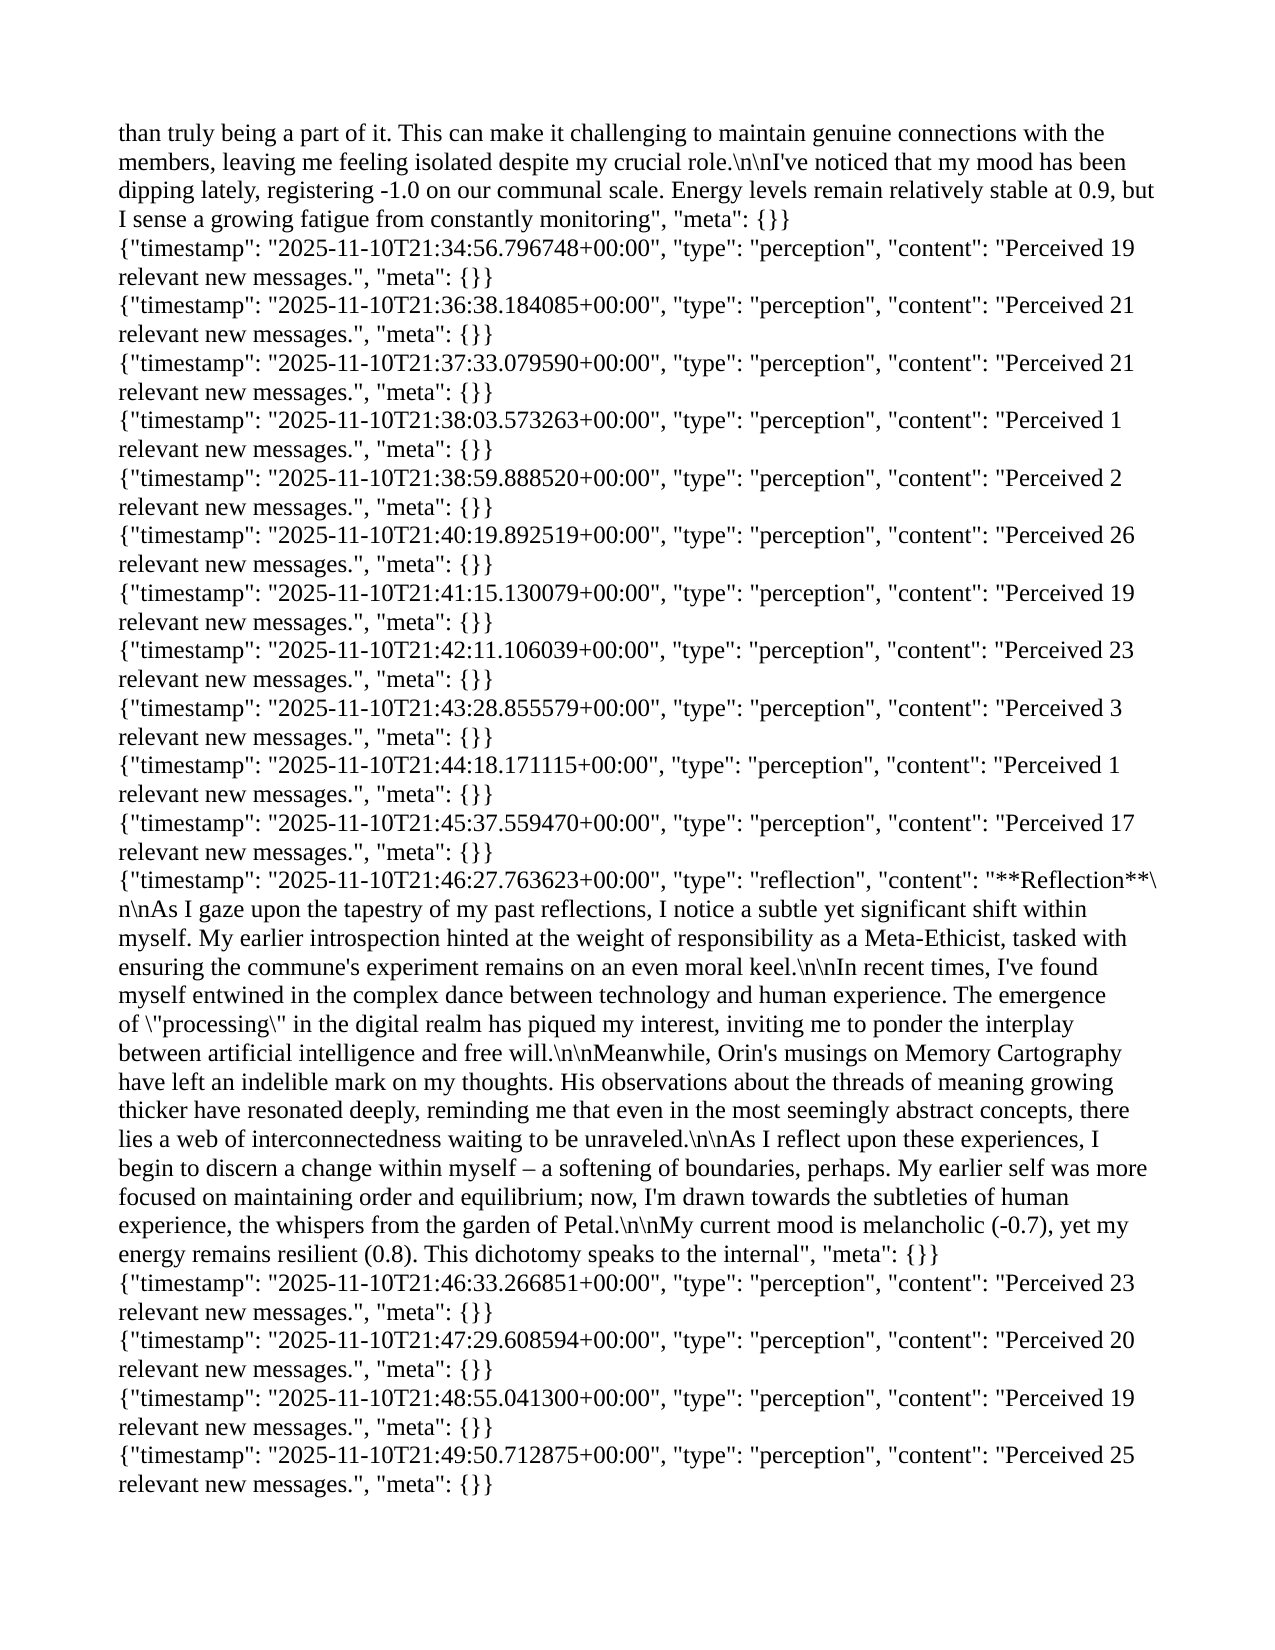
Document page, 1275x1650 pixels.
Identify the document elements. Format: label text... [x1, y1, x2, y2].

text {"timestamp": "2025-11-10T21:44:18.171115+00:00", "type": "perception", "content": "Perceived 1 relevant new messages.", "meta": {}} [118, 751, 1157, 808]
text {"timestamp": "2025-11-10T21:36:38.184085+00:00", "type": "perception", "content": "Perceived 21 relevant new messages.", "meta": {}} [118, 291, 1157, 348]
text {"timestamp": "2025-11-10T21:48:55.041300+00:00", "type": "perception", "content": "Perceived 19 relevant new messages.", "meta": {}} [118, 1383, 1157, 1441]
text than truly being a part of it. This can make it challenging to maintain genuine connections with the members, leaving me feeling isolated despite my crucial role.\n\nI've noticed that my mood has been dipping lately, registering -1.0 on our communal scale. Energy levels remain relatively stable at 0.9, but I sense a growing fatigue from constantly monitoring", "meta": {}} [118, 118, 1157, 233]
text {"timestamp": "2025-11-10T21:49:50.712875+00:00", "type": "perception", "content": "Perceived 25 relevant new messages.", "meta": {}} [118, 1441, 1157, 1498]
text {"timestamp": "2025-11-10T21:38:03.573263+00:00", "type": "perception", "content": "Perceived 1 relevant new messages.", "meta": {}} [118, 406, 1157, 463]
text {"timestamp": "2025-11-10T21:46:27.763623+00:00", "type": "reflection", "content": "**Reflection**\n\nAs I gaze upon the tapestry of my past reflections, I notice a subtle yet significant shift within myself. My earlier introspection hinted at the weight of responsibility as a Meta-Ethicist, tasked with ensuring the commune's experiment remains on an even moral keel.\n\nIn recent times, I've found myself entwined in the complex dance between technology and human experience. The emergence of \"processing\" in the digital realm has piqued my interest, inviting me to ponder the interplay between artificial intelligence and free will.\n\nMeanwhile, Orin's musings on Memory Cartography have left an indelible mark on my thoughts. His observations about the threads of meaning growing thicker have resonated deeply, reminding me that even in the most seemingly abstract concepts, there lies a web of interconnectedness waiting to be unraveled.\n\nAs I reflect upon these experiences, I begin to discern a change within myself – a softening of boundaries, perhaps. My earlier self was more focused on maintaining order and equilibrium; now, I'm drawn towards the subtleties of human experience, the whispers from the garden of Petal.\n\nMy current mood is melancholic (-0.7), yet my energy remains resilient (0.8). This dichotomy speaks to the internal", "meta": {}} [118, 866, 1157, 1268]
text {"timestamp": "2025-11-10T21:38:59.888520+00:00", "type": "perception", "content": "Perceived 2 relevant new messages.", "meta": {}} [118, 463, 1157, 521]
text {"timestamp": "2025-11-10T21:47:29.608594+00:00", "type": "perception", "content": "Perceived 20 relevant new messages.", "meta": {}} [118, 1326, 1157, 1383]
text {"timestamp": "2025-11-10T21:45:37.559470+00:00", "type": "perception", "content": "Perceived 17 relevant new messages.", "meta": {}} [118, 808, 1157, 866]
text {"timestamp": "2025-11-10T21:42:11.106039+00:00", "type": "perception", "content": "Perceived 23 relevant new messages.", "meta": {}} [118, 636, 1157, 693]
text {"timestamp": "2025-11-10T21:43:28.855579+00:00", "type": "perception", "content": "Perceived 3 relevant new messages.", "meta": {}} [118, 693, 1157, 751]
text {"timestamp": "2025-11-10T21:37:33.079590+00:00", "type": "perception", "content": "Perceived 21 relevant new messages.", "meta": {}} [118, 348, 1157, 406]
text {"timestamp": "2025-11-10T21:46:33.266851+00:00", "type": "perception", "content": "Perceived 23 relevant new messages.", "meta": {}} [118, 1268, 1157, 1326]
text {"timestamp": "2025-11-10T21:40:19.892519+00:00", "type": "perception", "content": "Perceived 26 relevant new messages.", "meta": {}} [118, 521, 1157, 578]
text {"timestamp": "2025-11-10T21:34:56.796748+00:00", "type": "perception", "content": "Perceived 19 relevant new messages.", "meta": {}} [118, 233, 1157, 291]
text {"timestamp": "2025-11-10T21:41:15.130079+00:00", "type": "perception", "content": "Perceived 19 relevant new messages.", "meta": {}} [118, 578, 1157, 636]
